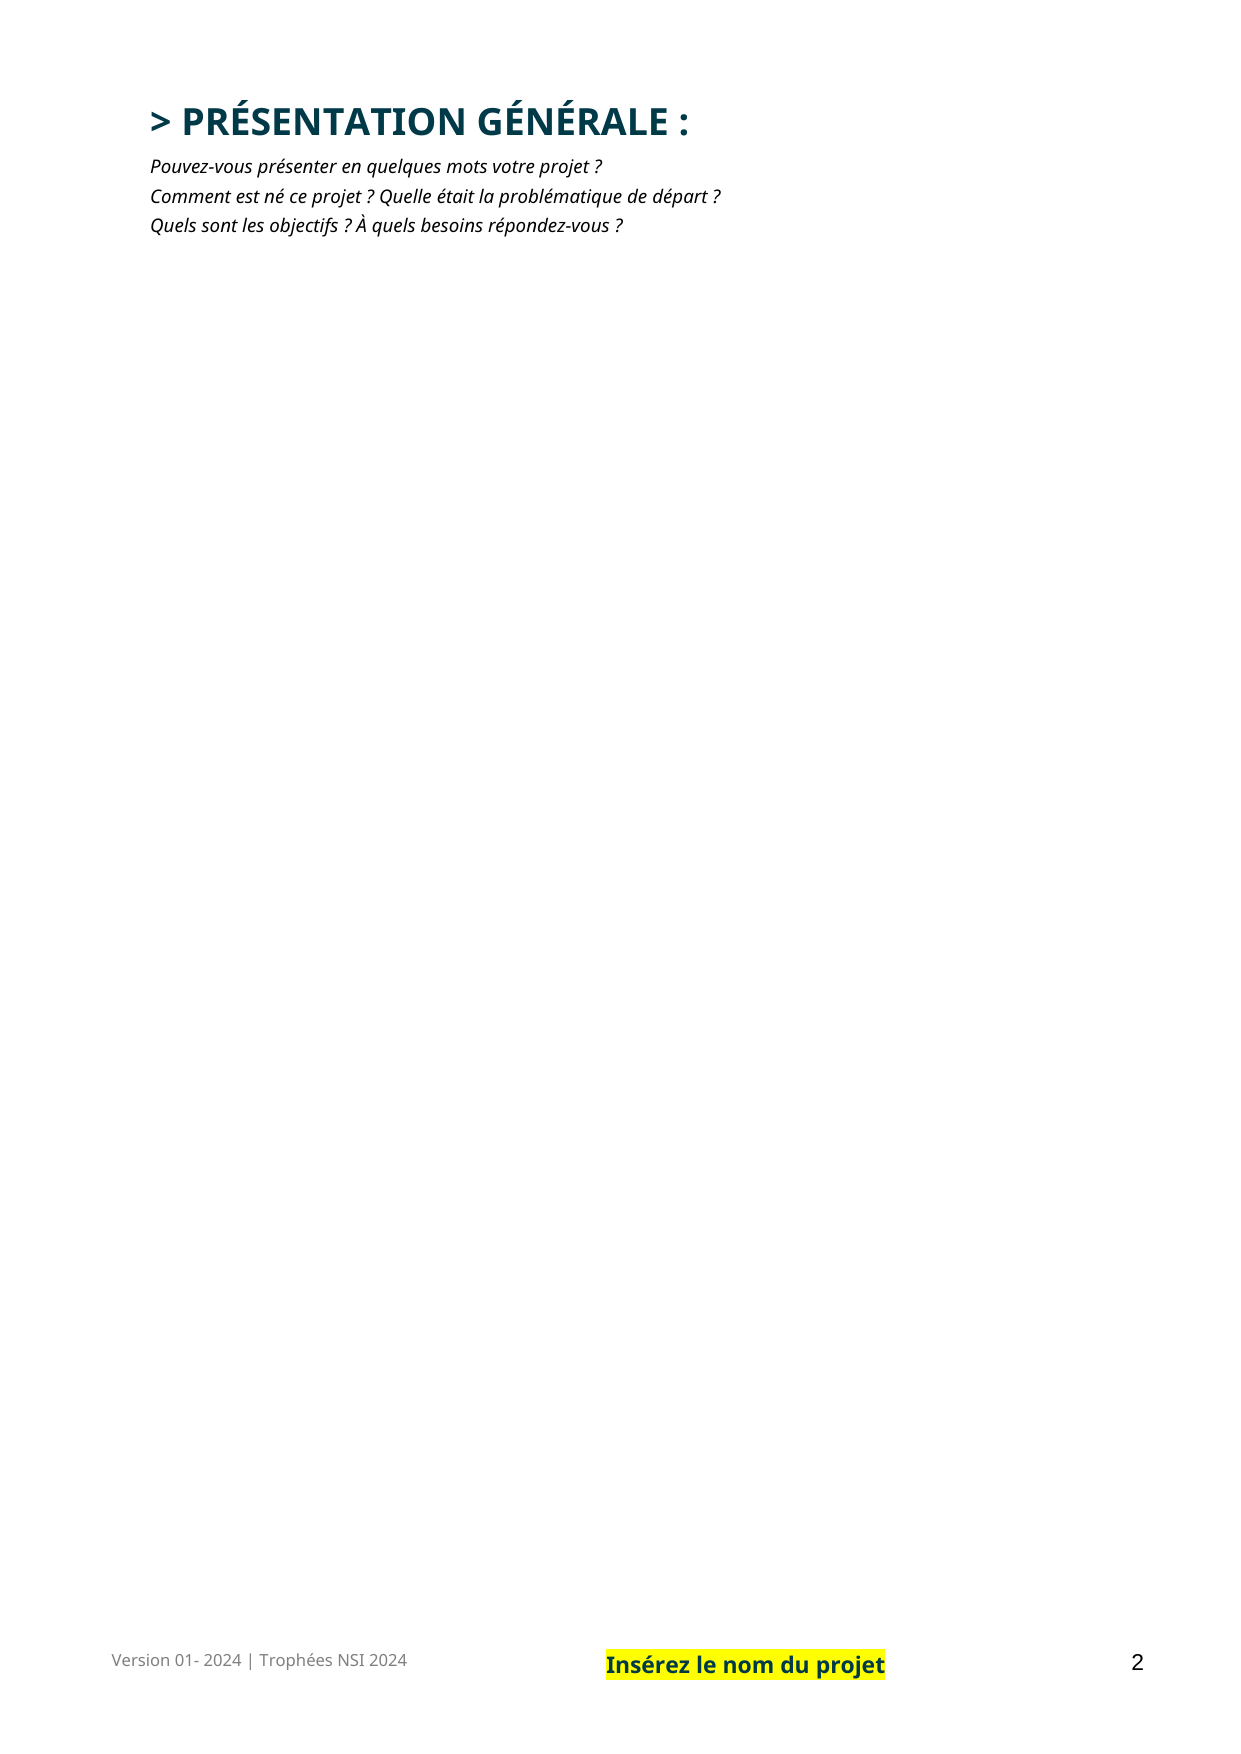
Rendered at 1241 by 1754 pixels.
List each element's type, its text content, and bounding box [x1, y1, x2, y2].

text Comment est né ce projet ? Quelle était la problématique de départ ? [150, 183, 1090, 208]
text Quels sont les objectifs ? À quels besoins répondez-vous ? [150, 212, 1090, 238]
text Pouvez-vous présenter en quelques mots votre projet ? [150, 154, 1090, 179]
text > PRÉSENTATION GÉNÉRALE : [150, 95, 1090, 146]
